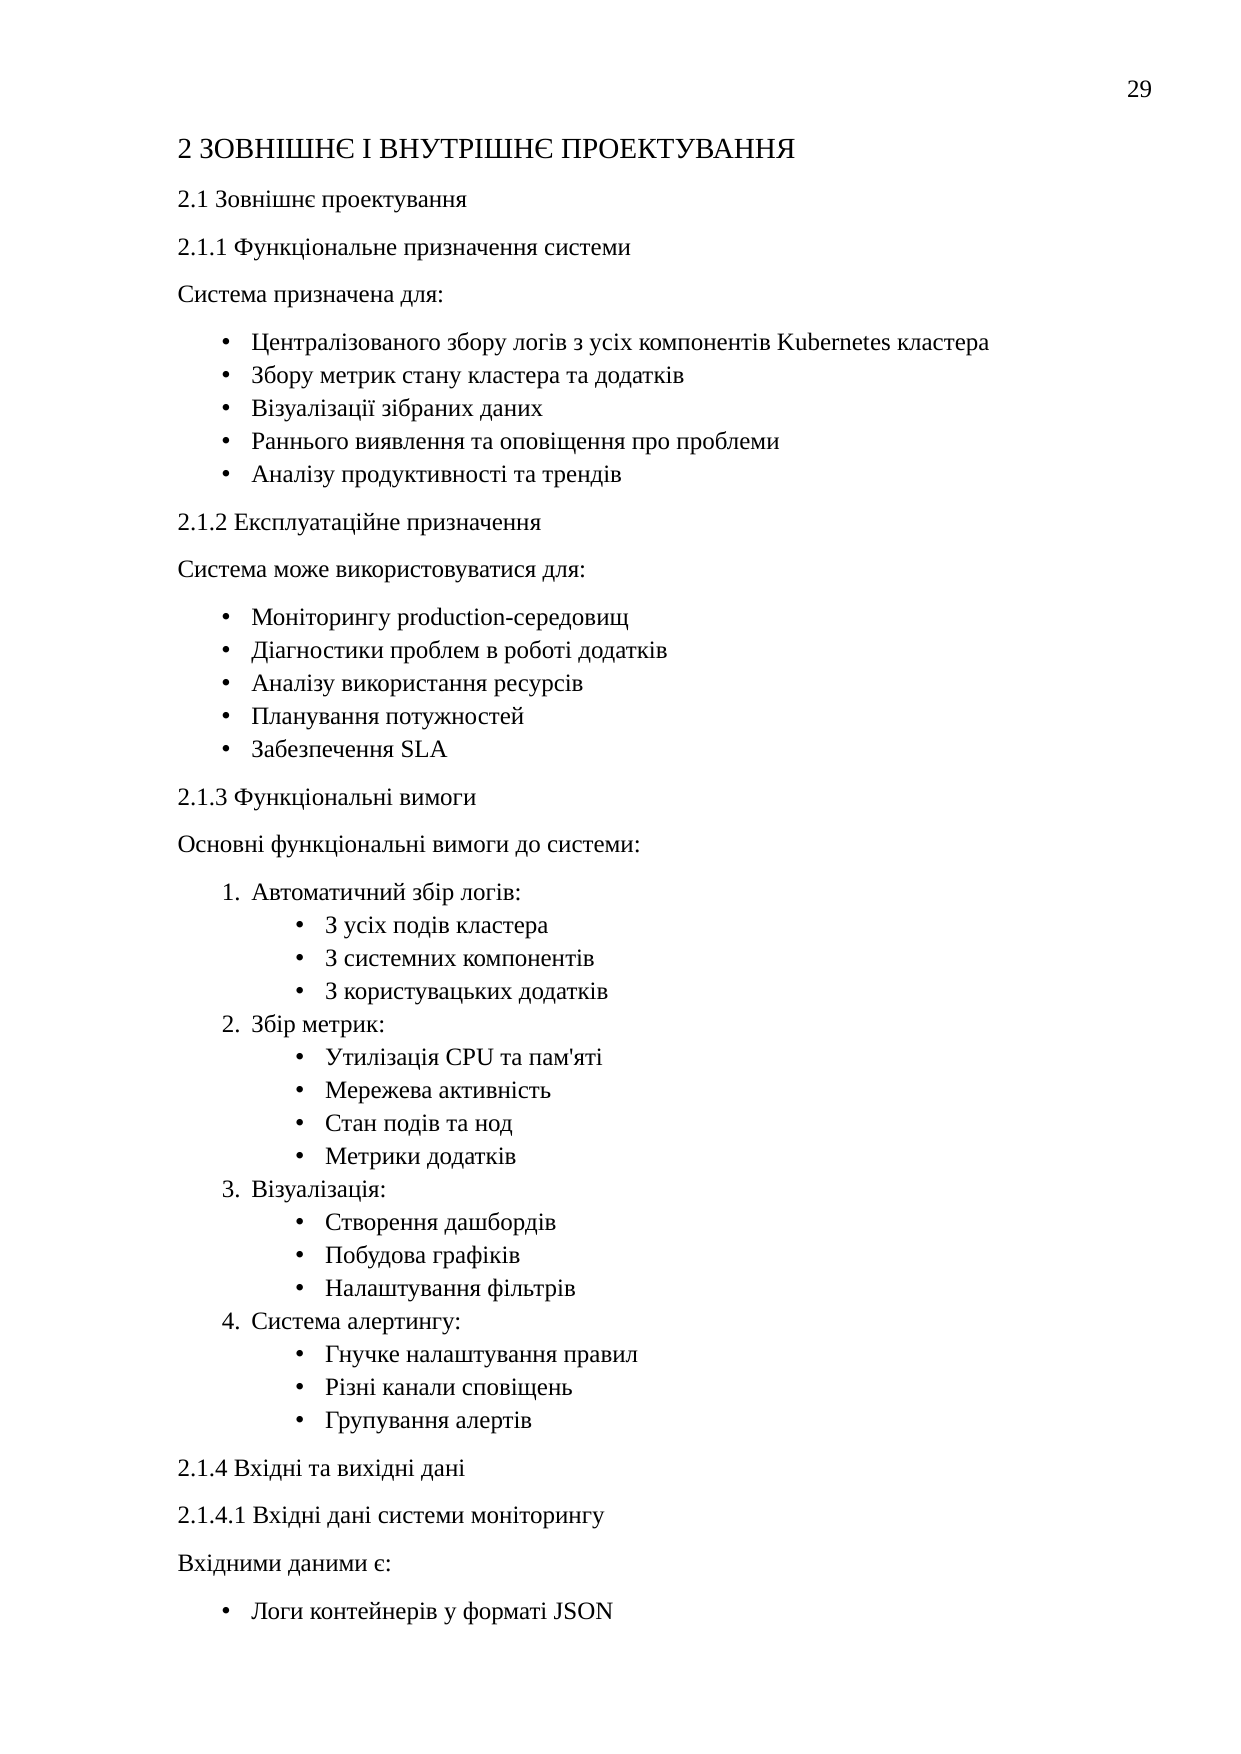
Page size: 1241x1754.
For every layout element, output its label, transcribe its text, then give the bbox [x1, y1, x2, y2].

list Система алертингу: [222, 1306, 1152, 1335]
list Візуалізація: [222, 1174, 1152, 1203]
list Діагностики проблем в роботі додатків [222, 635, 1152, 664]
text Вхідними даними є: [177, 1548, 1152, 1577]
text 2.1.4.1 Вхідні дані системи моніторингу [177, 1501, 1152, 1529]
list Забезпечення SLA [222, 734, 1152, 763]
text 2 ЗОВНІШНЄ І ВНУТРІШНЄ ПРОЕКТУВАННЯ [177, 131, 1152, 165]
list Мережева активність [295, 1075, 1152, 1104]
list Налаштування фільтрів [295, 1273, 1152, 1302]
list З користувацьких додатків [295, 976, 1152, 1005]
list Автоматичний збір логів: [222, 877, 1152, 906]
list Збір метрик: [222, 1009, 1152, 1038]
text 2.1.4 Вхідні та вихідні дані [177, 1453, 1152, 1482]
list Групування алертів [295, 1405, 1152, 1434]
list Утилізація CPU та пам'яті [295, 1042, 1152, 1071]
list Аналізу продуктивності та трендів [222, 459, 1152, 488]
list Моніторингу production-середовищ [222, 602, 1152, 631]
list Раннього виявлення та оповіщення про проблеми [222, 426, 1152, 455]
list Різні канали сповіщень [295, 1372, 1152, 1401]
list Централізованого збору логів з усіх компонентів Kubernetes кластера [222, 327, 1152, 356]
list З системних компонентів [295, 943, 1152, 972]
list Планування потужностей [222, 701, 1152, 730]
text Основні функціональні вимоги до системи: [177, 829, 1152, 858]
list Побудова графіків [295, 1240, 1152, 1269]
list Логи контейнерів у форматі JSON [222, 1596, 1152, 1624]
text 2.1 Зовнішнє проектування [177, 184, 1152, 213]
text Система призначена для: [177, 279, 1152, 308]
list Гнучке налаштування правил [295, 1339, 1152, 1368]
text 2.1.2 Експлуатаційне призначення [177, 507, 1152, 536]
list Візуалізації зібраних даних [222, 393, 1152, 422]
text 2.1.1 Функціональне призначення системи [177, 232, 1152, 261]
list Аналізу використання ресурсів [222, 668, 1152, 697]
list Метрики додатків [295, 1141, 1152, 1170]
text 2.1.3 Функціональні вимоги [177, 782, 1152, 811]
list З усіх подів кластера [295, 910, 1152, 939]
list Стан подів та нод [295, 1108, 1152, 1137]
list Збору метрик стану кластера та додатків [222, 360, 1152, 389]
list Створення дашбордів [295, 1207, 1152, 1236]
text Система може використовуватися для: [177, 554, 1152, 583]
